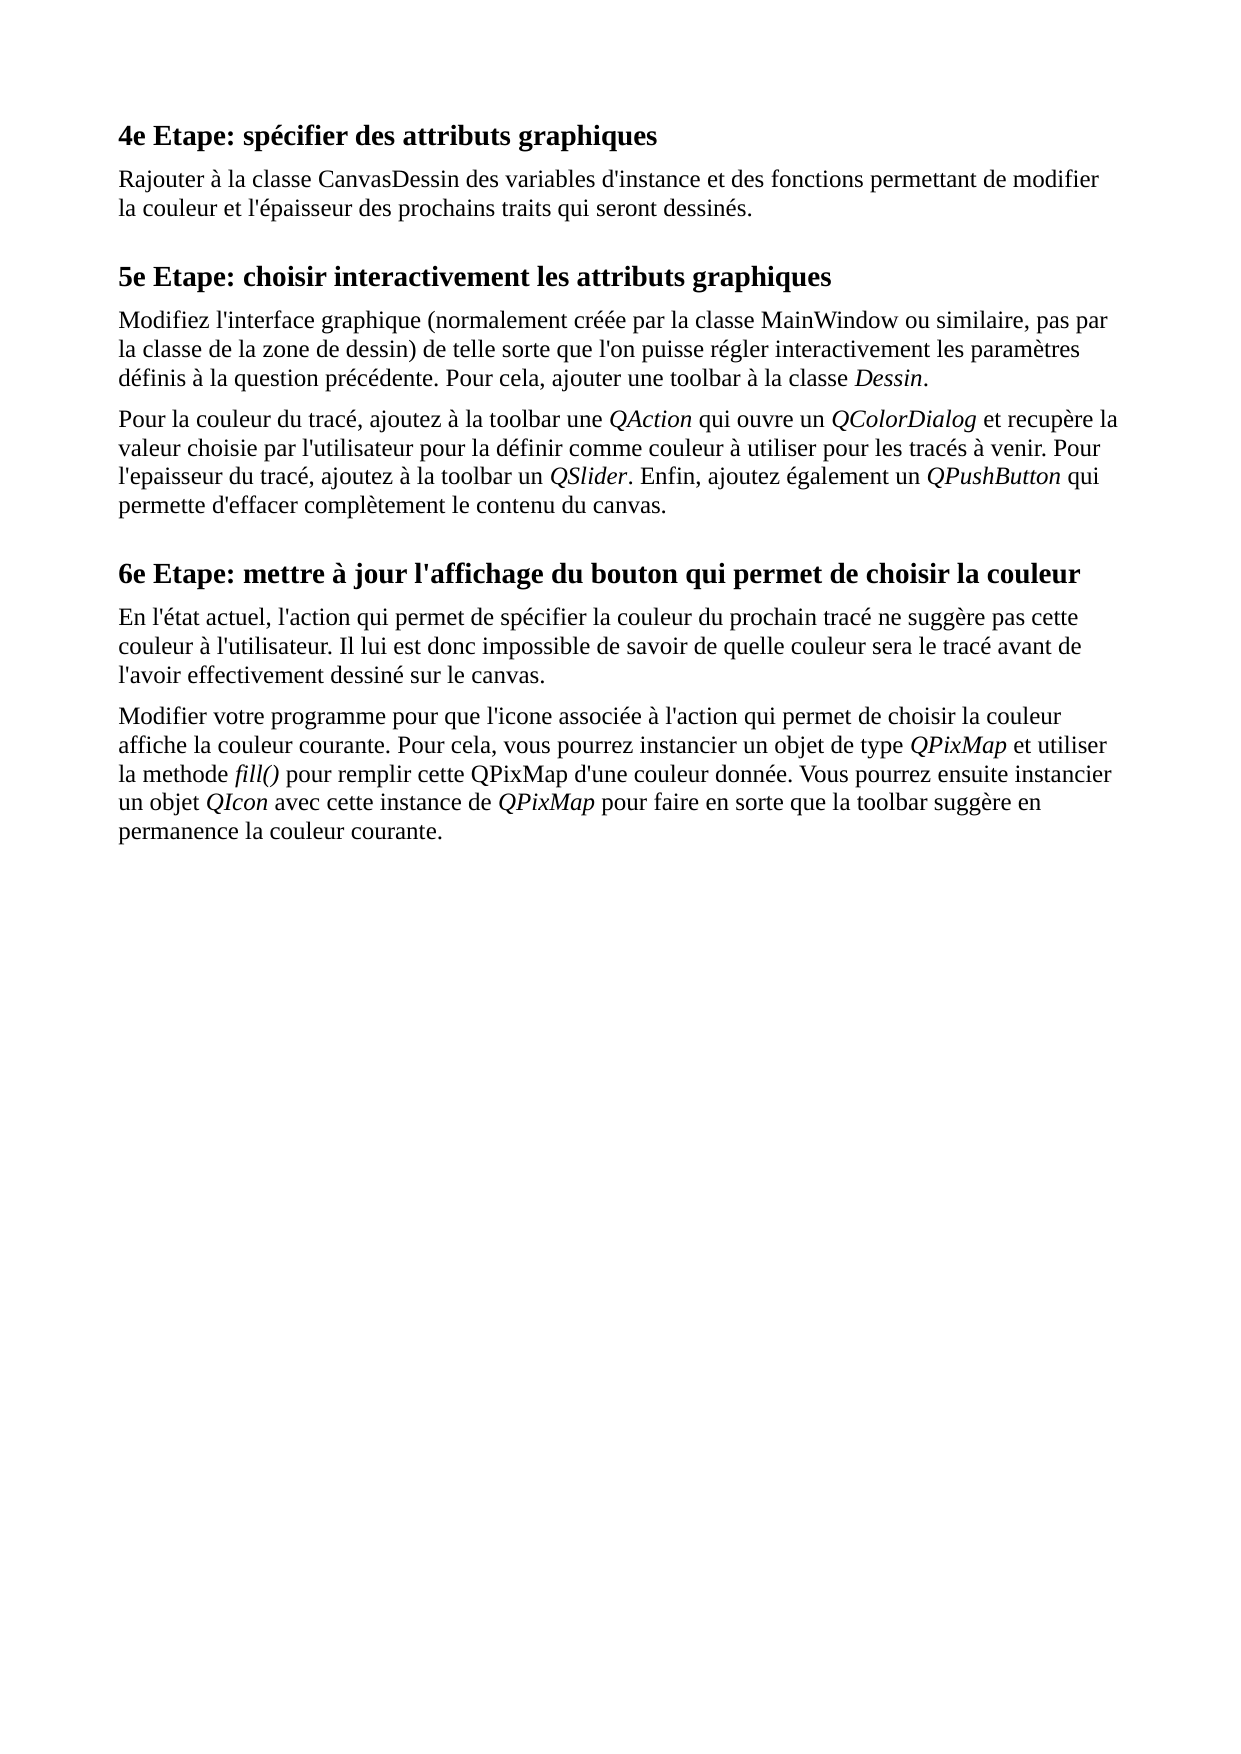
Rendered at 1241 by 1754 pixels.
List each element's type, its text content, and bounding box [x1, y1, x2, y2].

text Pour la couleur du tracé, ajoutez à la toolbar une QAction qui ouvre un QColorDialog et recupère la valeur choisie par l'utilisateur pour la définir comme couleur à utiliser pour les tracés à venir. Pour l'epaisseur du tracé, ajoutez à la toolbar un QSlider. Enfin, ajoutez également un QPushButton qui permette d'effacer complètement le contenu du canvas. [118, 404, 1122, 519]
subtitle 5e Etape: choisir interactivement les attributs graphiques [118, 259, 1122, 293]
text Rajouter à la classe CanvasDessin des variables d'instance et des fonctions permettant de modifier la couleur et l'épaisseur des prochains traits qui seront dessinés. [118, 164, 1122, 222]
text Modifiez l'interface graphique (normalement créée par la classe MainWindow ou similaire, pas par la classe de la zone de dessin) de telle sorte que l'on puisse régler interactivement les paramètres définis à la question précédente. Pour cela, ajouter une toolbar à la classe Dessin. [118, 305, 1122, 391]
subtitle 4e Etape: spécifier des attributs graphiques [118, 118, 1122, 152]
subtitle 6e Etape: mettre à jour l'affichage du bouton qui permet de choisir la couleur [118, 556, 1122, 590]
text Modifier votre programme pour que l'icone associée à l'action qui permet de choisir la couleur affiche la couleur courante. Pour cela, vous pourrez instancier un objet de type QPixMap et utiliser la methode fill() pour remplir cette QPixMap d'une couleur donnée. Vous pourrez ensuite instancier un objet QIcon avec cette instance de QPixMap pour faire en sorte que la toolbar suggère en permanence la couleur courante. [118, 701, 1122, 845]
text En l'état actuel, l'action qui permet de spécifier la couleur du prochain tracé ne suggère pas cette couleur à l'utilisateur. Il lui est donc impossible de savoir de quelle couleur sera le tracé avant de l'avoir effectivement dessiné sur le canvas. [118, 602, 1122, 689]
